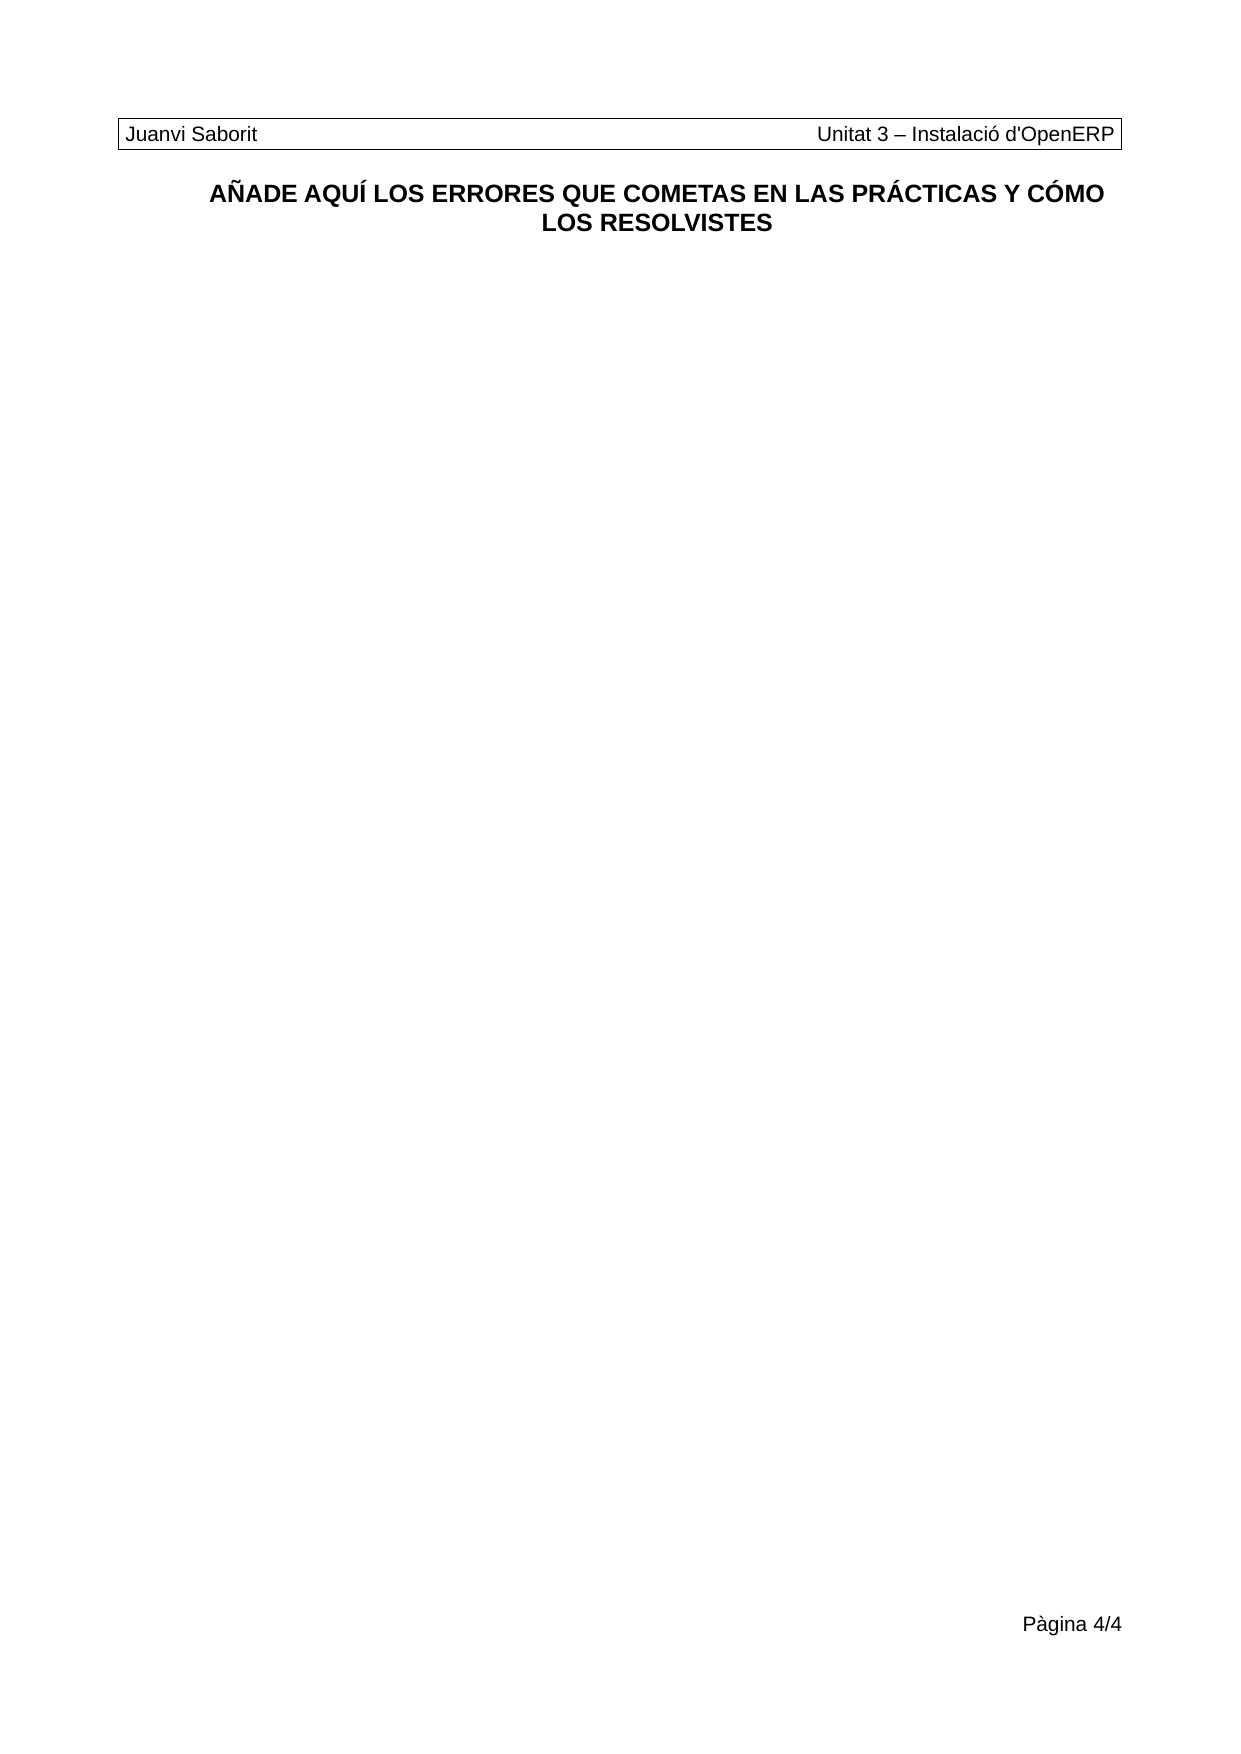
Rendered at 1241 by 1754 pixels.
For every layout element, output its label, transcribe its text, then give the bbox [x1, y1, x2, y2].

list AÑADE AQUÍ LOS ERRORES QUE COMETAS EN LAS PRÁCTICAS Y CÓMO LOS RESOLVISTES [154, 179, 1122, 237]
